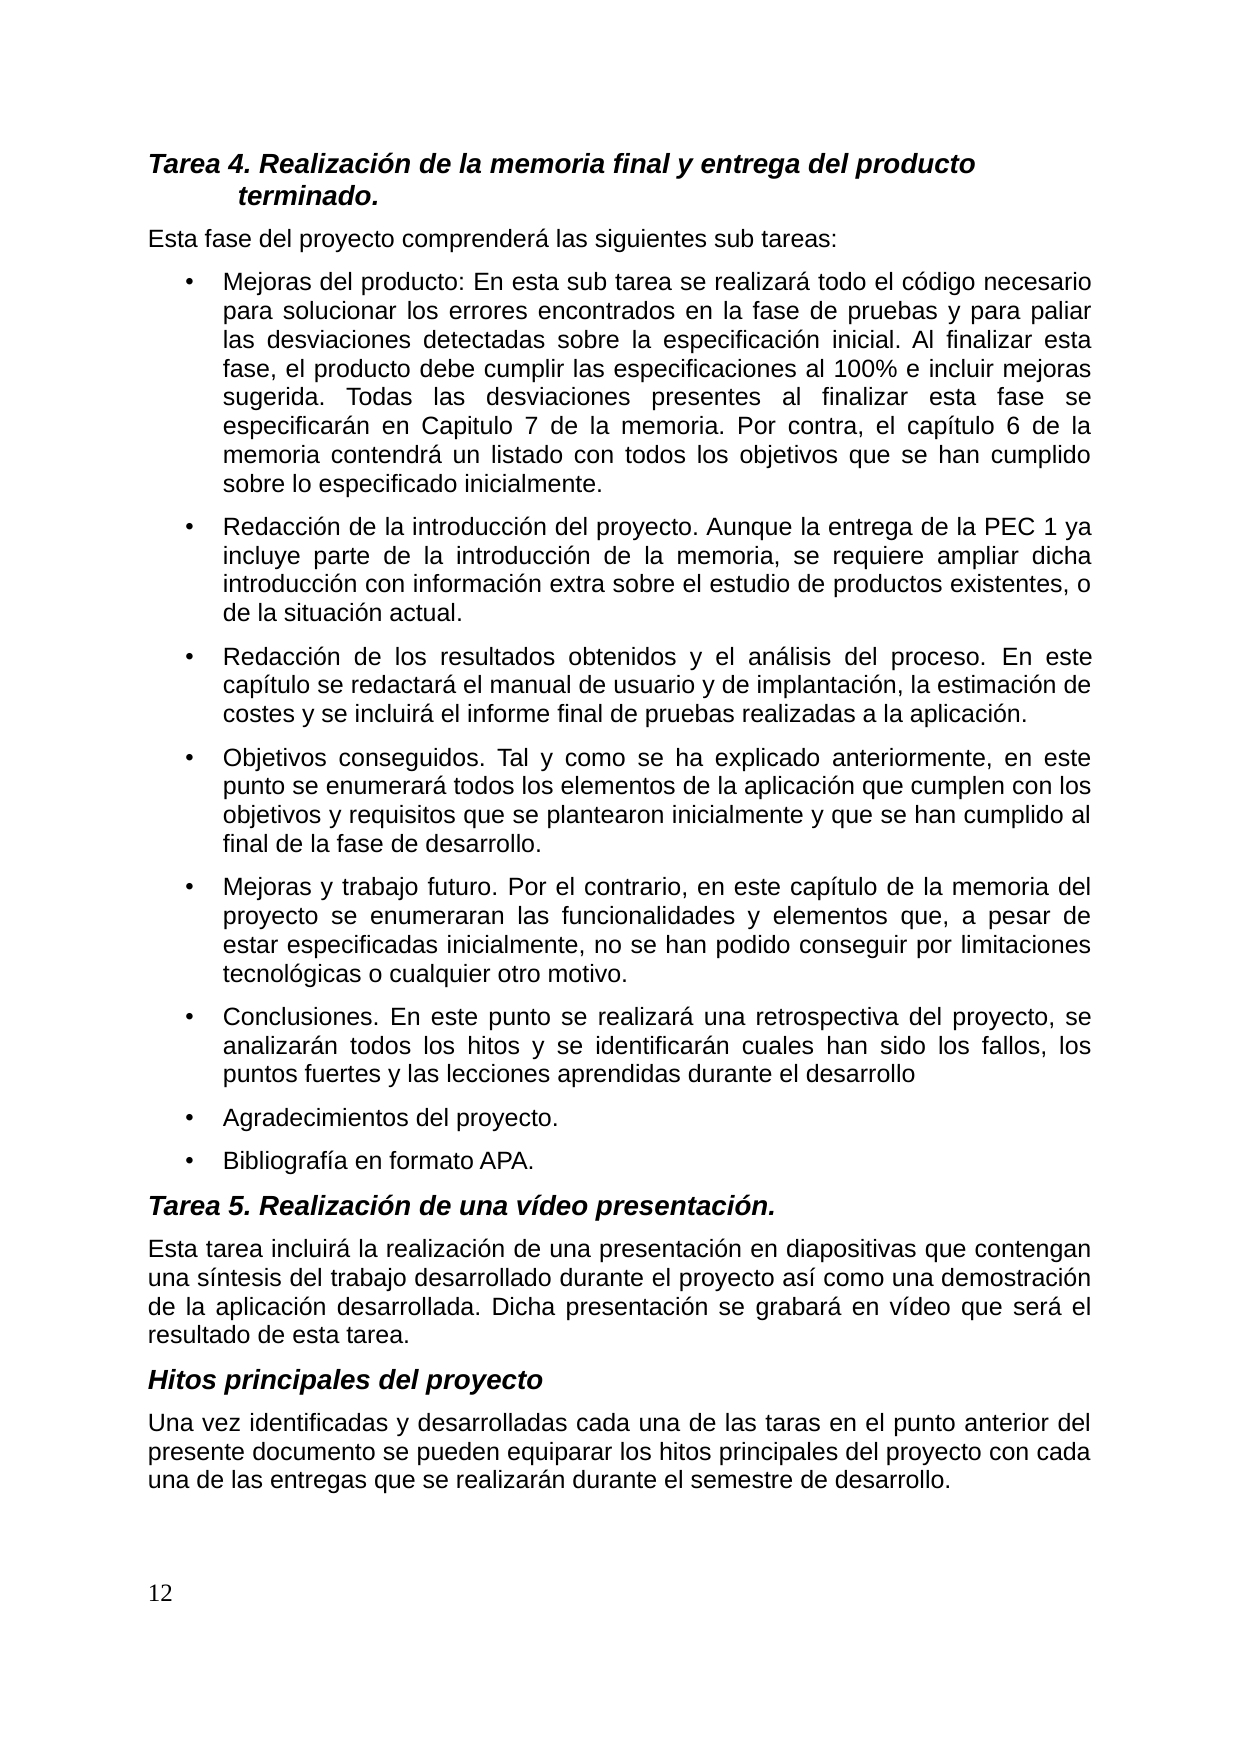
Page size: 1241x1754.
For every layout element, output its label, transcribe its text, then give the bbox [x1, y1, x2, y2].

list Conclusiones. En este punto se realizará una retrospectiva del proyecto, se analizarán todos los hitos y se identificarán cuales han sido los fallos, los puntos fuertes y las lecciones aprendidas durante el desarrollo [185, 1002, 1093, 1088]
list Objetivos conseguidos. Tal y como se ha explicado anteriormente, en este punto se enumerará todos los elementos de la aplicación que cumplen con los objetivos y requisitos que se plantearon inicialmente y que se han cumplido al final de la fase de desarrollo. [185, 742, 1093, 858]
subtitle Hitos principales del proyecto [148, 1364, 1093, 1396]
list Mejoras del producto: En esta sub tarea se realizará todo el código necesario para solucionar los errores encontrados en la fase de pruebas y para paliar las desviaciones detectadas sobre la especificación inicial. Al finalizar esta fase, el producto debe cumplir las especificaciones al 100% e incluir mejoras sugerida. Todas las desviaciones presentes al finalizar esta fase se especificarán en Capitulo 7 de la memoria. Por contra, el capítulo 6 de la memoria contendrá un listado con todos los objetivos que se han cumplido sobre lo especificado inicialmente. [185, 267, 1093, 497]
subtitle Tarea 5. Realización de una vídeo presentación. [148, 1190, 1093, 1222]
text Esta tarea incluirá la realización de una presentación en diapositivas que contengan una síntesis del trabajo desarrollado durante el proyecto así como una demostración de la aplicación desarrollada. Dicha presentación se grabará en vídeo que será el resultado de esta tarea. [148, 1234, 1093, 1349]
text Una vez identificadas y desarrolladas cada una de las taras en el punto anterior del presente documento se pueden equiparar los hitos principales del proyecto con cada una de las entregas que se realizarán durante el semestre de desarrollo. [148, 1408, 1093, 1494]
list Redacción de los resultados obtenidos y el análisis del proceso. En este capítulo se redactará el manual de usuario y de implantación, la estimación de costes y se incluirá el informe final de pruebas realizadas a la aplicación. [185, 642, 1093, 728]
subtitle Tarea 4. Realización de la memoria final y entrega del producto terminado. [148, 148, 1093, 211]
list Bibliografía en formato APA. [185, 1146, 1093, 1175]
text Esta fase del proyecto comprenderá las siguientes sub tareas: [148, 224, 1093, 253]
list Mejoras y trabajo futuro. Por el contrario, en este capítulo de la memoria del proyecto se enumeraran las funcionalidades y elementos que, a pesar de estar especificadas inicialmente, no se han podido conseguir por limitaciones tecnológicas o cualquier otro motivo. [185, 872, 1093, 987]
list Agradecimientos del proyecto. [185, 1103, 1093, 1132]
list Redacción de la introducción del proyecto. Aunque la entrega de la PEC 1 ya incluye parte de la introducción de la memoria, se requiere ampliar dicha introducción con información extra sobre el estudio de productos existentes, o de la situación actual. [185, 512, 1093, 627]
